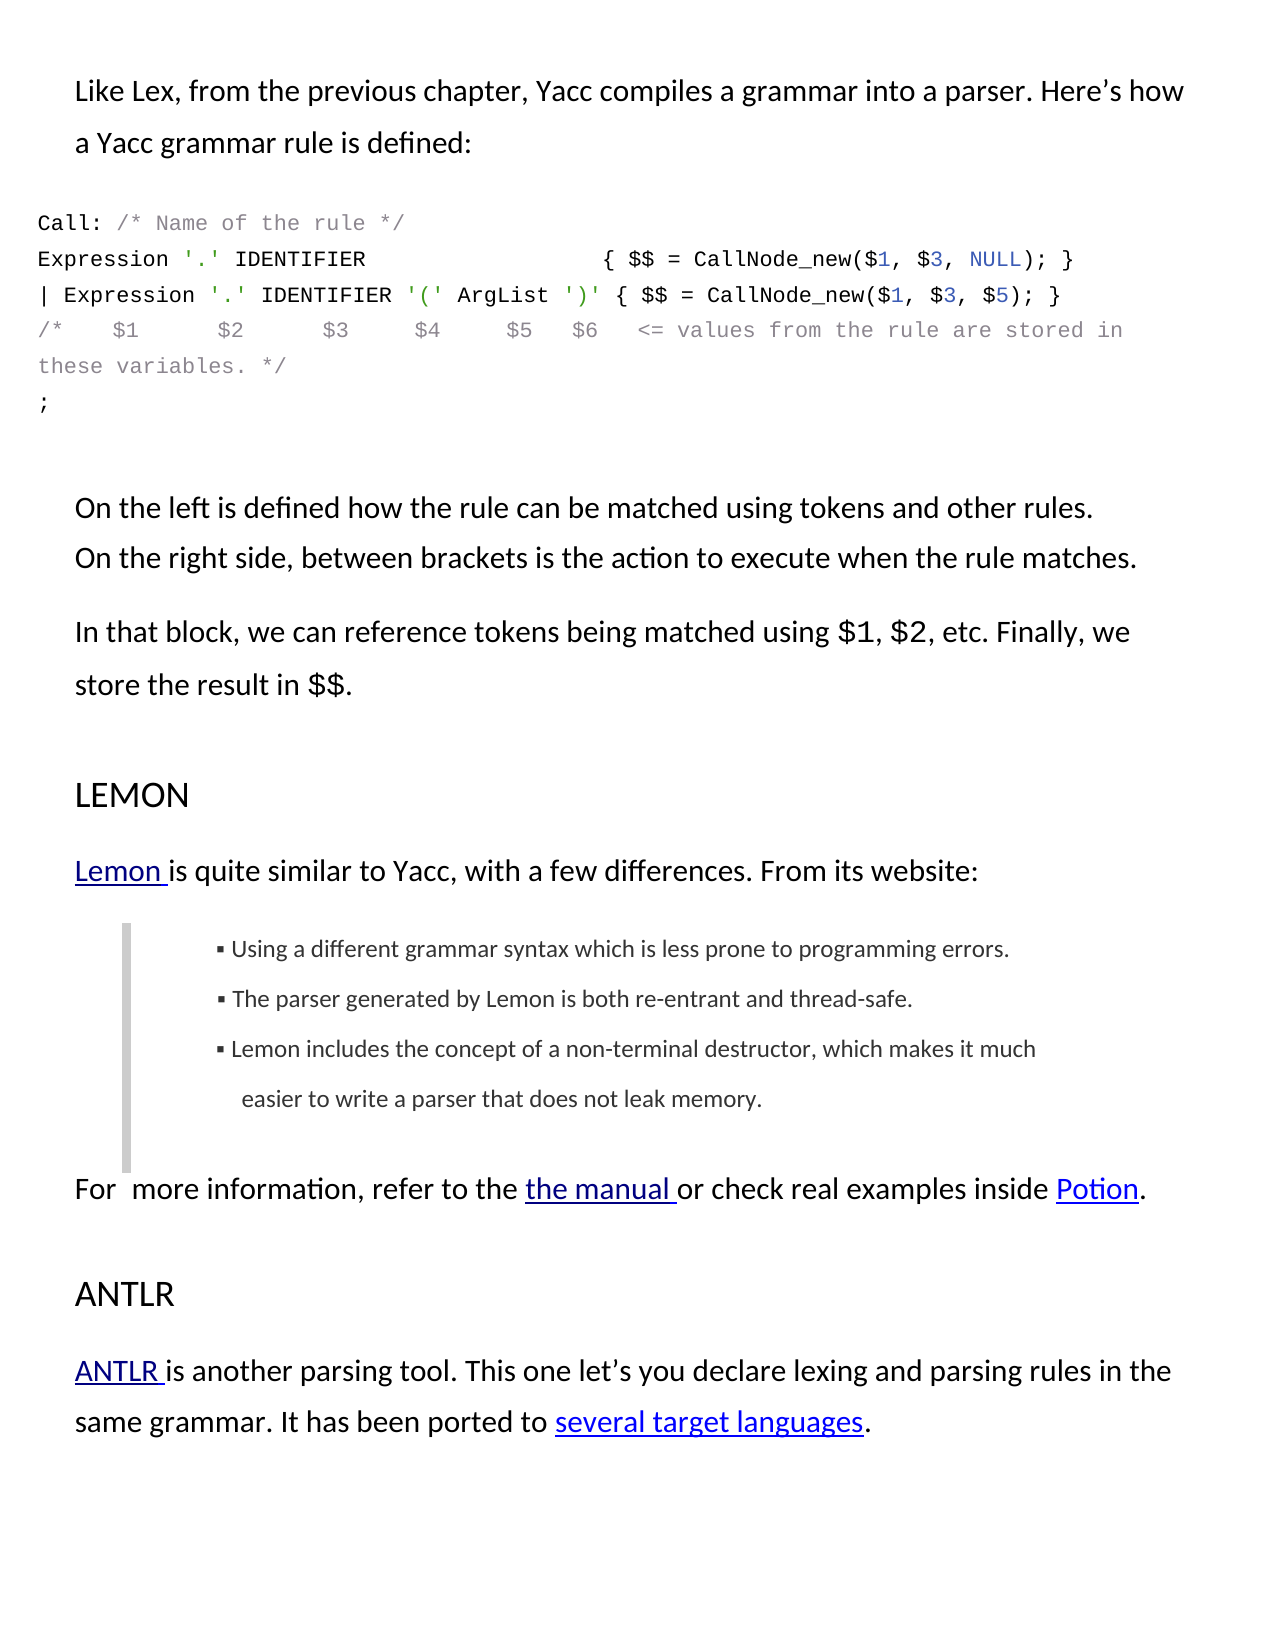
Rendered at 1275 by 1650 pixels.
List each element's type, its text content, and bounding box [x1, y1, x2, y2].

text ▪ The parser generated by Lemon is both re-entrant and thread-safe. [131, 983, 1068, 1014]
text On the right side, between brackets is the action to execute when the rule matches. [74, 538, 1195, 576]
subtitle LEMON [74, 771, 1217, 816]
list these variables. */ [0, 355, 1236, 380]
subtitle ANTLR [74, 1270, 1217, 1316]
text On the left is defined how the rule can be matched using tokens and other rules. [74, 488, 1195, 527]
text In that block, we can reference tokens being matched using $1, $2, etc. Finally, we store the result in $$. [74, 612, 1195, 705]
text Lemon is quite similar to Yacc, with a few differences. From its website: [74, 851, 1195, 889]
text ANTLR is another parsing tool. This one let’s you declare lexing and parsing rules in the same grammar. It has been ported to several target languages. [74, 1351, 1195, 1440]
text ▪ Lemon includes the concept of a non-terminal destructor, which makes it much easier to write a parser that does not leak memory. [131, 1033, 1068, 1113]
text For more information, refer to the the manual or check real examples inside Potion. [74, 1169, 1195, 1207]
list Call: /* Name of the rule */ [0, 212, 1236, 237]
list /* $1 $2 $3 $4 $5 $6 <= values from the rule are stored in [0, 319, 1236, 344]
list | Expression '.' IDENTIFIER '(' ArgList ')' { $$ = CallNode_new($1, $3, $5); } [0, 284, 1236, 309]
text ▪ Using a different grammar syntax which is less prone to programming errors. [131, 934, 1068, 964]
list ; [0, 391, 1236, 416]
list Expression '.' IDENTIFIER { $$ = CallNode_new($1, $3, NULL); } [0, 248, 1236, 273]
text Like Lex, from the previous chapter, Yacc compiles a grammar into a parser. Here’s how a Yacc grammar rule is defined: [74, 72, 1195, 161]
